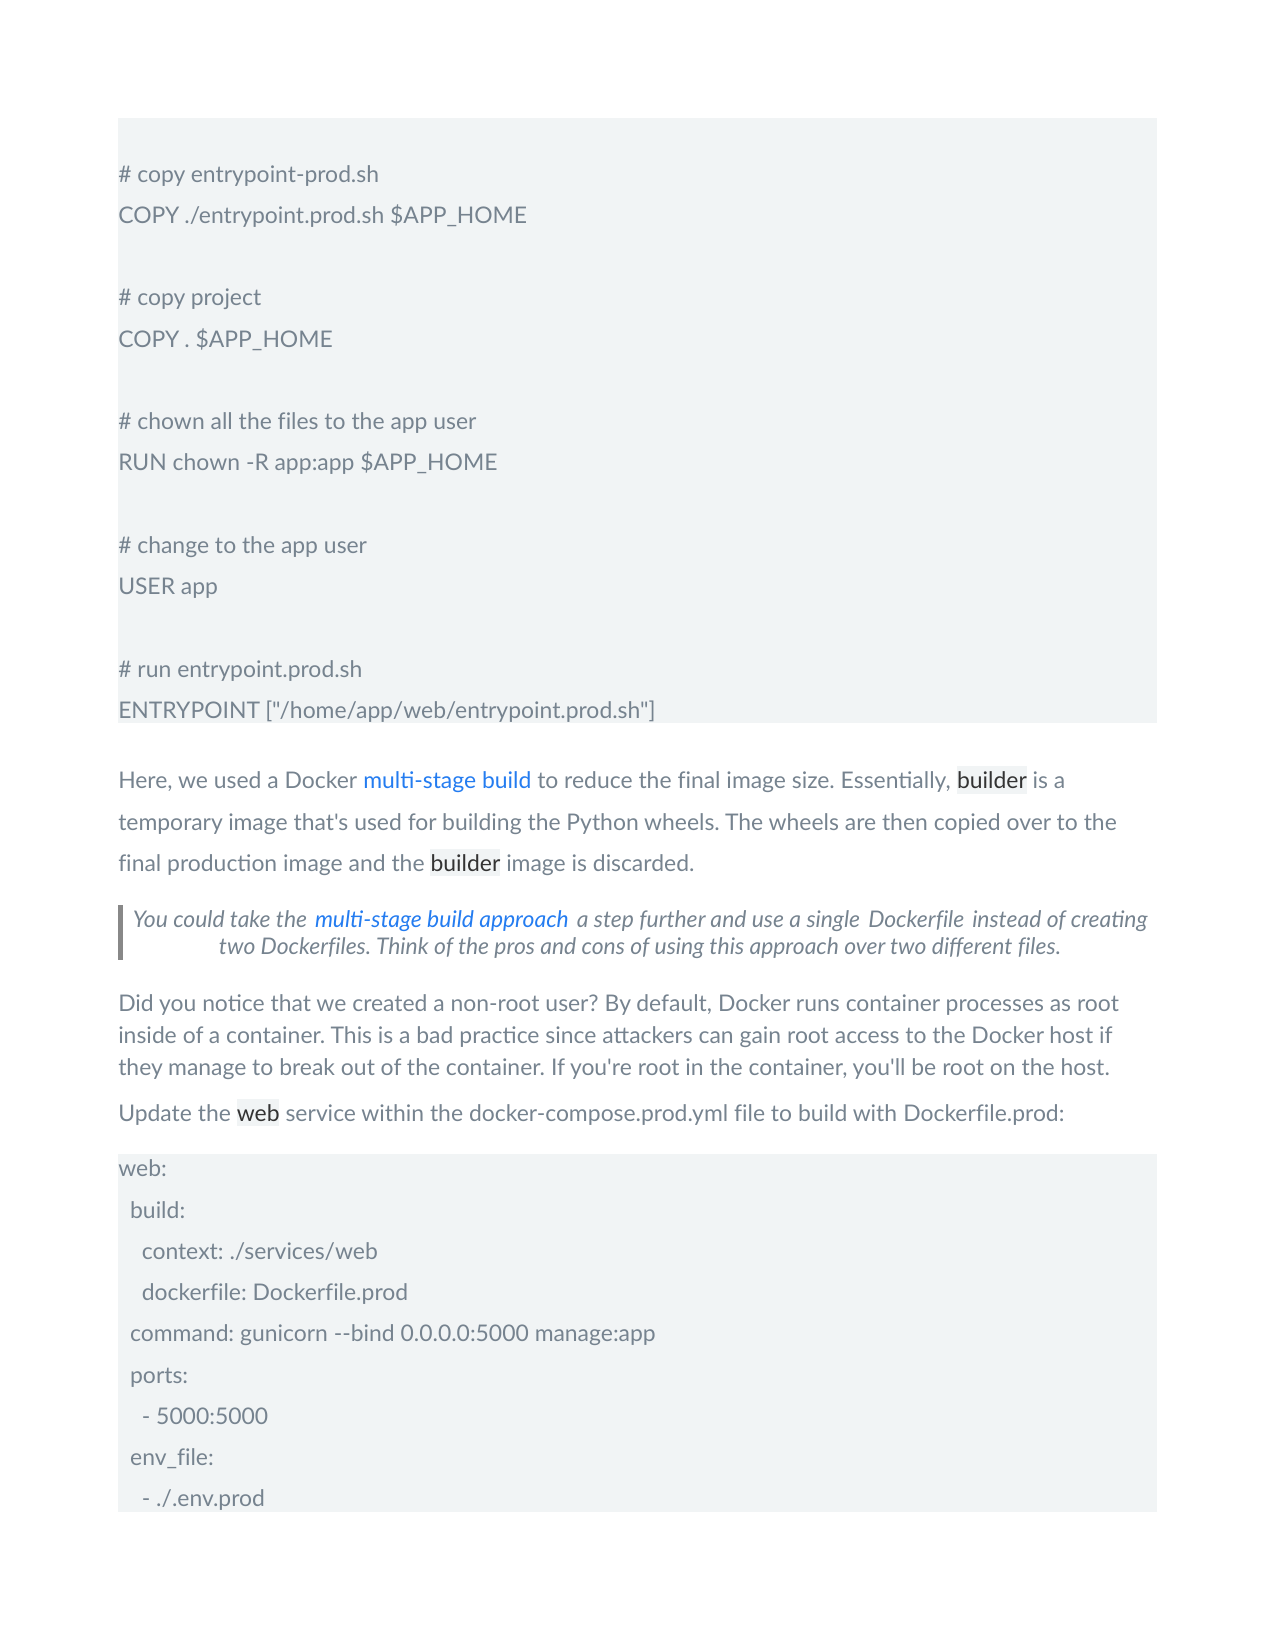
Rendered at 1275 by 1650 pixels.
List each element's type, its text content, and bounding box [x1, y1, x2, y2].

text context: ./services/web [118, 1237, 1157, 1264]
text Did you notice that we created a non-root user? By default, Docker runs container processes as root inside of a container. This is a bad practice since attackers can gain root access to the Docker host if they manage to break out of the container. If you're root in the container, you'll be root on the host. [118, 989, 1157, 1080]
text ENTRYPOINT ["/home/app/web/entrypoint.prod.sh"] [118, 696, 1157, 723]
text You could take the multi-stage build approach a step further and use a single Dockerfile instead of creating two Dockerfiles. Think of the pros and cons of using this approach over two different files. [123, 905, 1157, 960]
text # copy entrypoint-prod.sh [118, 159, 1157, 187]
text RUN chown -R app:app $APP_HOME [118, 448, 1157, 476]
text web: [118, 1154, 1157, 1182]
text # chown all the files to the app user [118, 407, 1157, 434]
text env_file: [118, 1443, 1157, 1471]
text build: [118, 1196, 1157, 1223]
text # copy project [118, 283, 1157, 311]
text - ./.env.prod [118, 1484, 1157, 1512]
text # run entrypoint.prod.sh [118, 654, 1157, 682]
text Update the web service within the docker-compose.prod.yml file to build with Dockerfile.prod: [118, 1098, 1157, 1126]
text ports: [118, 1361, 1157, 1388]
text Here, we used a Docker multi-stage build to reduce the final image size. Essentially, builder is a temporary image that's used for building the Python wheels. The wheels are then copied over to the final production image and the builder image is discarded. [118, 766, 1157, 876]
text dockerfile: Dockerfile.prod [118, 1278, 1157, 1306]
text USER app [118, 572, 1157, 599]
text # change to the app user [118, 531, 1157, 558]
text COPY ./entrypoint.prod.sh $APP_HOME [118, 201, 1157, 228]
text command: gunicorn --bind 0.0.0.0:5000 manage:app [118, 1319, 1157, 1347]
text - 5000:5000 [118, 1402, 1157, 1429]
text COPY . $APP_HOME [118, 324, 1157, 352]
